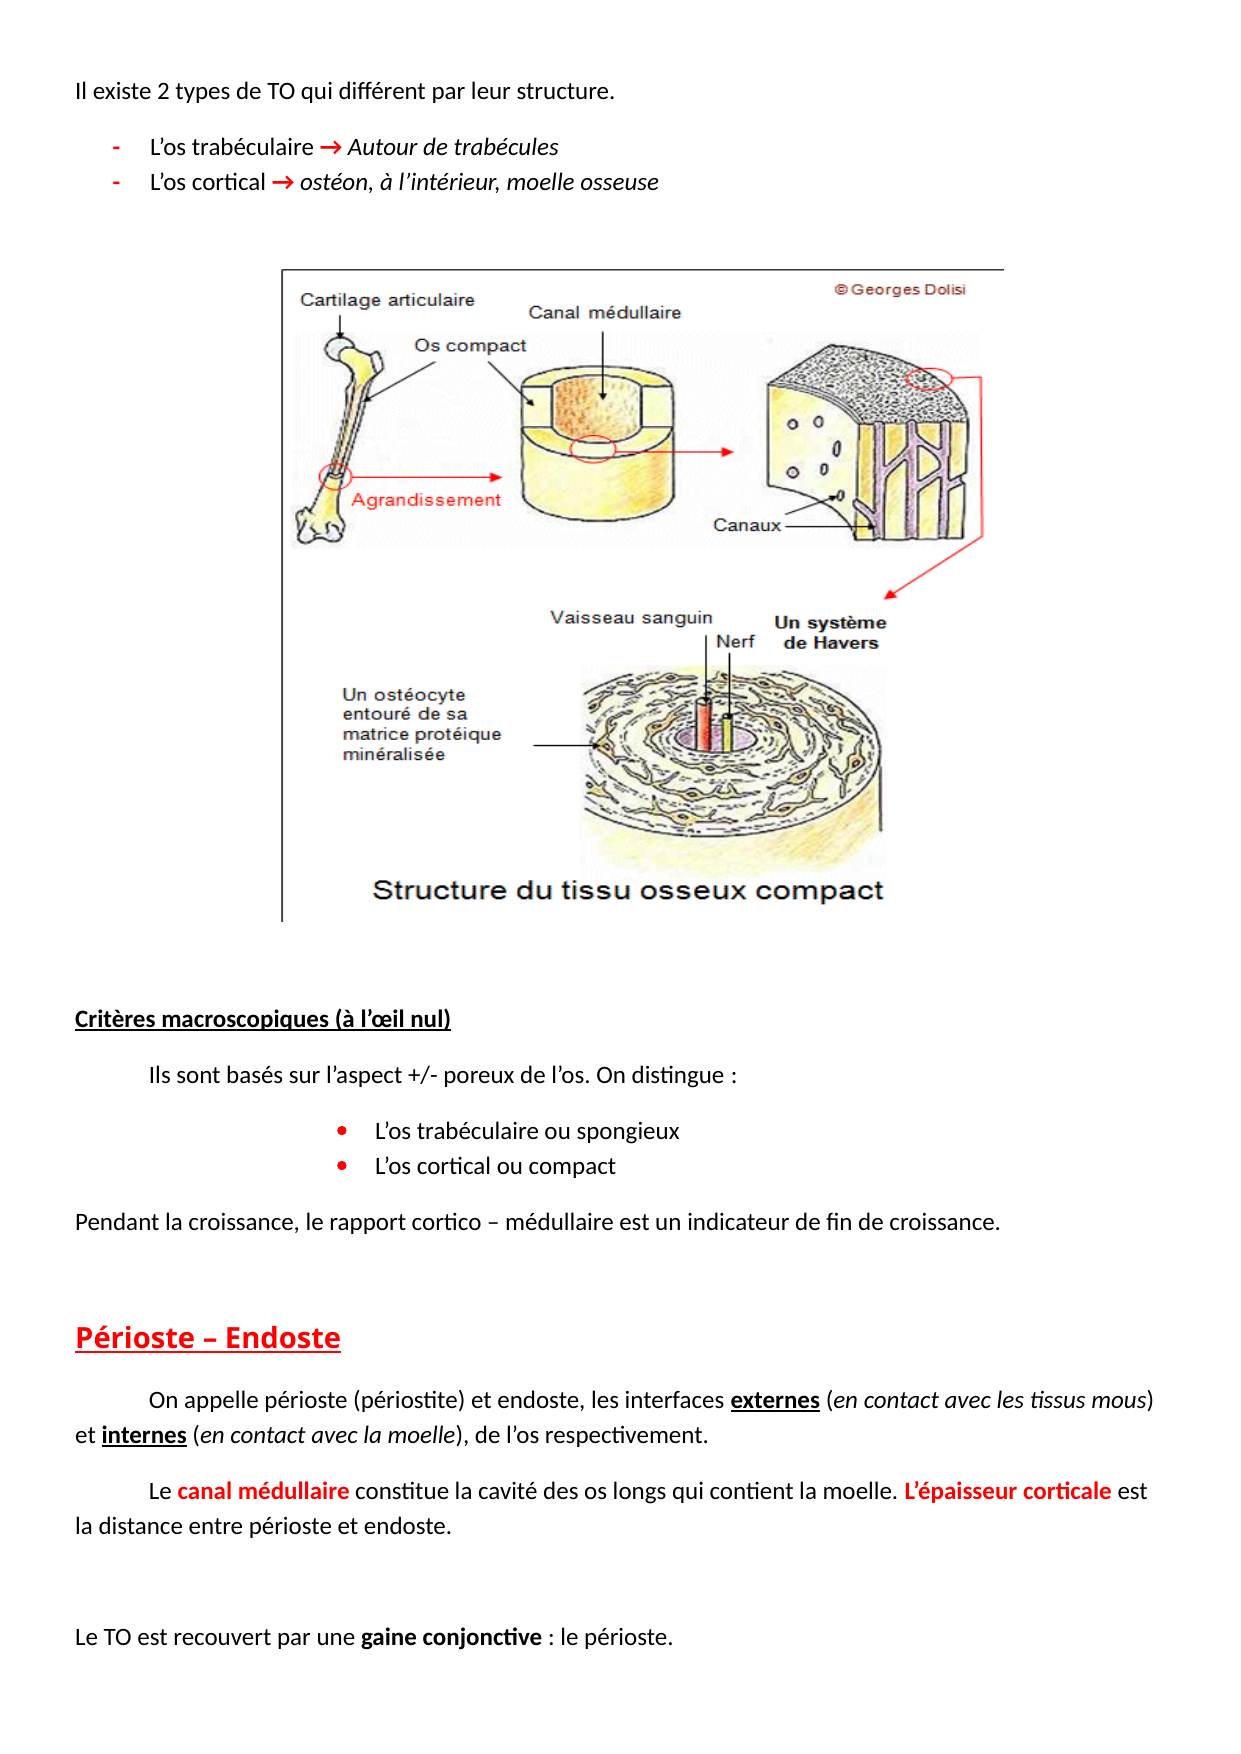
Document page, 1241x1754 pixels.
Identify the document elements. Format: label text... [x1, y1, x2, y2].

list L’os cortical ou compact [337, 1150, 1165, 1181]
list L’os trabéculaire → Autour de trabécules [112, 131, 1165, 161]
text Il existe 2 types de TO qui différent par leur structure. [75, 75, 1165, 106]
text Pendant la croissance, le rapport cortico – médullaire est un indicateur de fin de croissance. [75, 1206, 1165, 1236]
text Critères macroscopiques (à l’œil nul) [75, 1003, 1165, 1034]
text Périoste – Endoste [75, 1317, 1165, 1357]
list L’os cortical → ostéon, à l’intérieur, moelle osseuse [112, 166, 1165, 196]
picture [280, 268, 1004, 926]
text Le canal médullaire constitue la cavité des os longs qui contient la moelle. L’épaisseur corticale est la distance entre périoste et endoste. [75, 1475, 1165, 1540]
text Ils sont basés sur l’aspect +/- poreux de l’os. On distingue : [75, 1059, 1165, 1090]
list L’os trabéculaire ou spongieux [337, 1115, 1165, 1146]
text On appelle périoste (périostite) et endoste, les interfaces externes (en contact avec les tissus mous) et internes (en contact avec la moelle), de l’os respectivement. [75, 1384, 1165, 1449]
text Le TO est recouvert par une gaine conjonctive : le périoste. [75, 1621, 1165, 1652]
